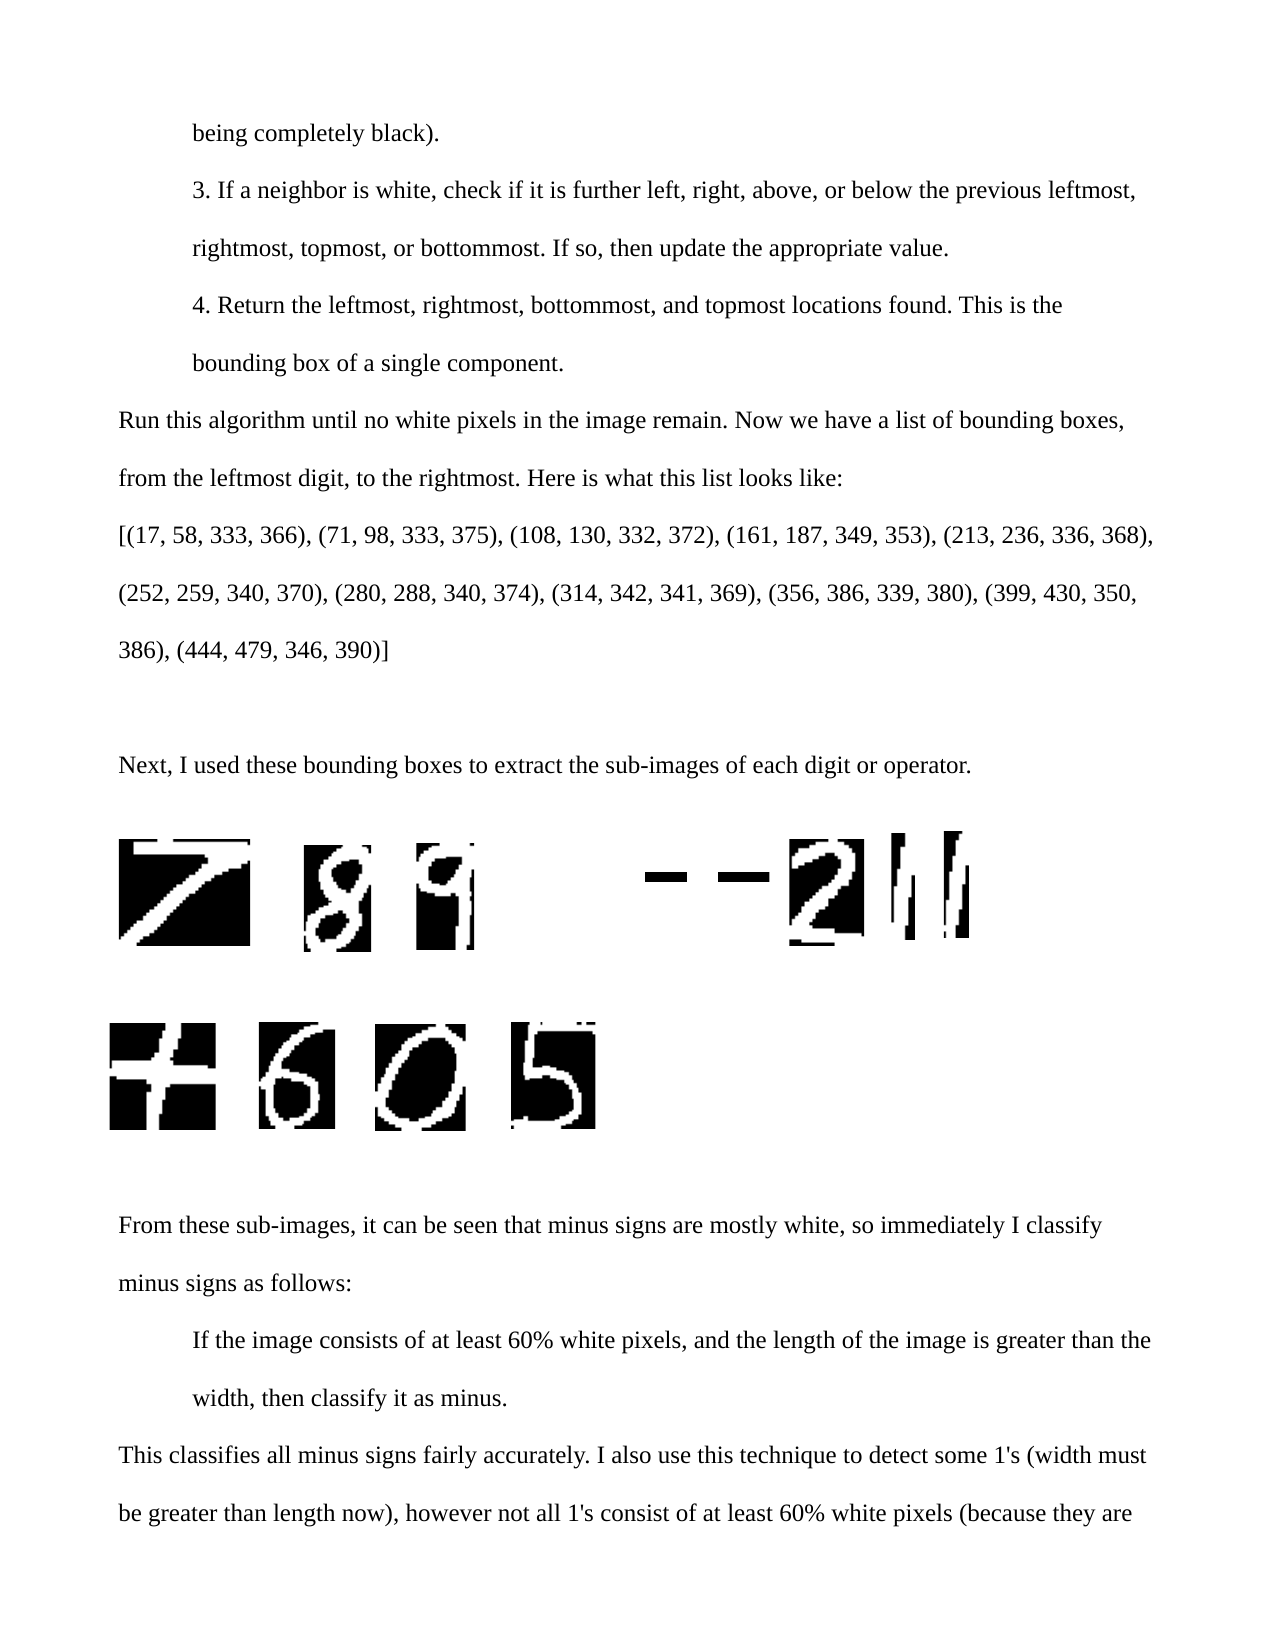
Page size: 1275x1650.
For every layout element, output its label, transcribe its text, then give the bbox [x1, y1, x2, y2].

picture [416, 843, 475, 950]
picture [303, 845, 372, 952]
picture [109, 1023, 216, 1130]
text Next, I used these bounding boxes to extract the sub-images of each digit or operator. [118, 751, 1157, 779]
picture [943, 831, 969, 938]
picture [258, 1022, 336, 1129]
picture [511, 1022, 596, 1129]
picture [789, 839, 865, 946]
text 4. Return the leftmost, rightmost, bottommost, and topmost locations found. This is the bounding box of a single component. [118, 291, 1157, 377]
text being completely black). [118, 118, 1157, 147]
text This classifies all minus signs fairly accurately. I also use this technique to detect some 1's (width must be greater than length now), however not all 1's consist of at least 60% white pixels (because they are [118, 1441, 1157, 1527]
text If the image consists of at least 60% white pixels, and the length of the image is greater than the width, then classify it as minus. [118, 1326, 1157, 1412]
text From these sub-images, it can be seen that minus signs are mostly white, so immediately I classify minus signs as follows: [118, 1211, 1157, 1297]
picture [498, 872, 770, 914]
picture [118, 839, 251, 946]
picture [375, 1024, 466, 1131]
picture [891, 833, 915, 940]
text Run this algorithm until no white pixels in the image remain. Now we have a list of bounding boxes, from the leftmost digit, to the rightmost. Here is what this list looks like: [118, 406, 1157, 492]
text [(17, 58, 333, 366), (71, 98, 333, 375), (108, 130, 332, 372), (161, 187, 349, 353), (213, 236, 336, 368), (252, 259, 340, 370), (280, 288, 340, 374), (314, 342, 341, 369), (356, 386, 339, 380), (399, 430, 350, 386), (444, 479, 346, 390)] [118, 521, 1157, 664]
text 3. If a neighbor is white, check if it is further left, right, above, or below the previous leftmost, rightmost, topmost, or bottommost. If so, then update the appropriate value. [118, 176, 1157, 262]
